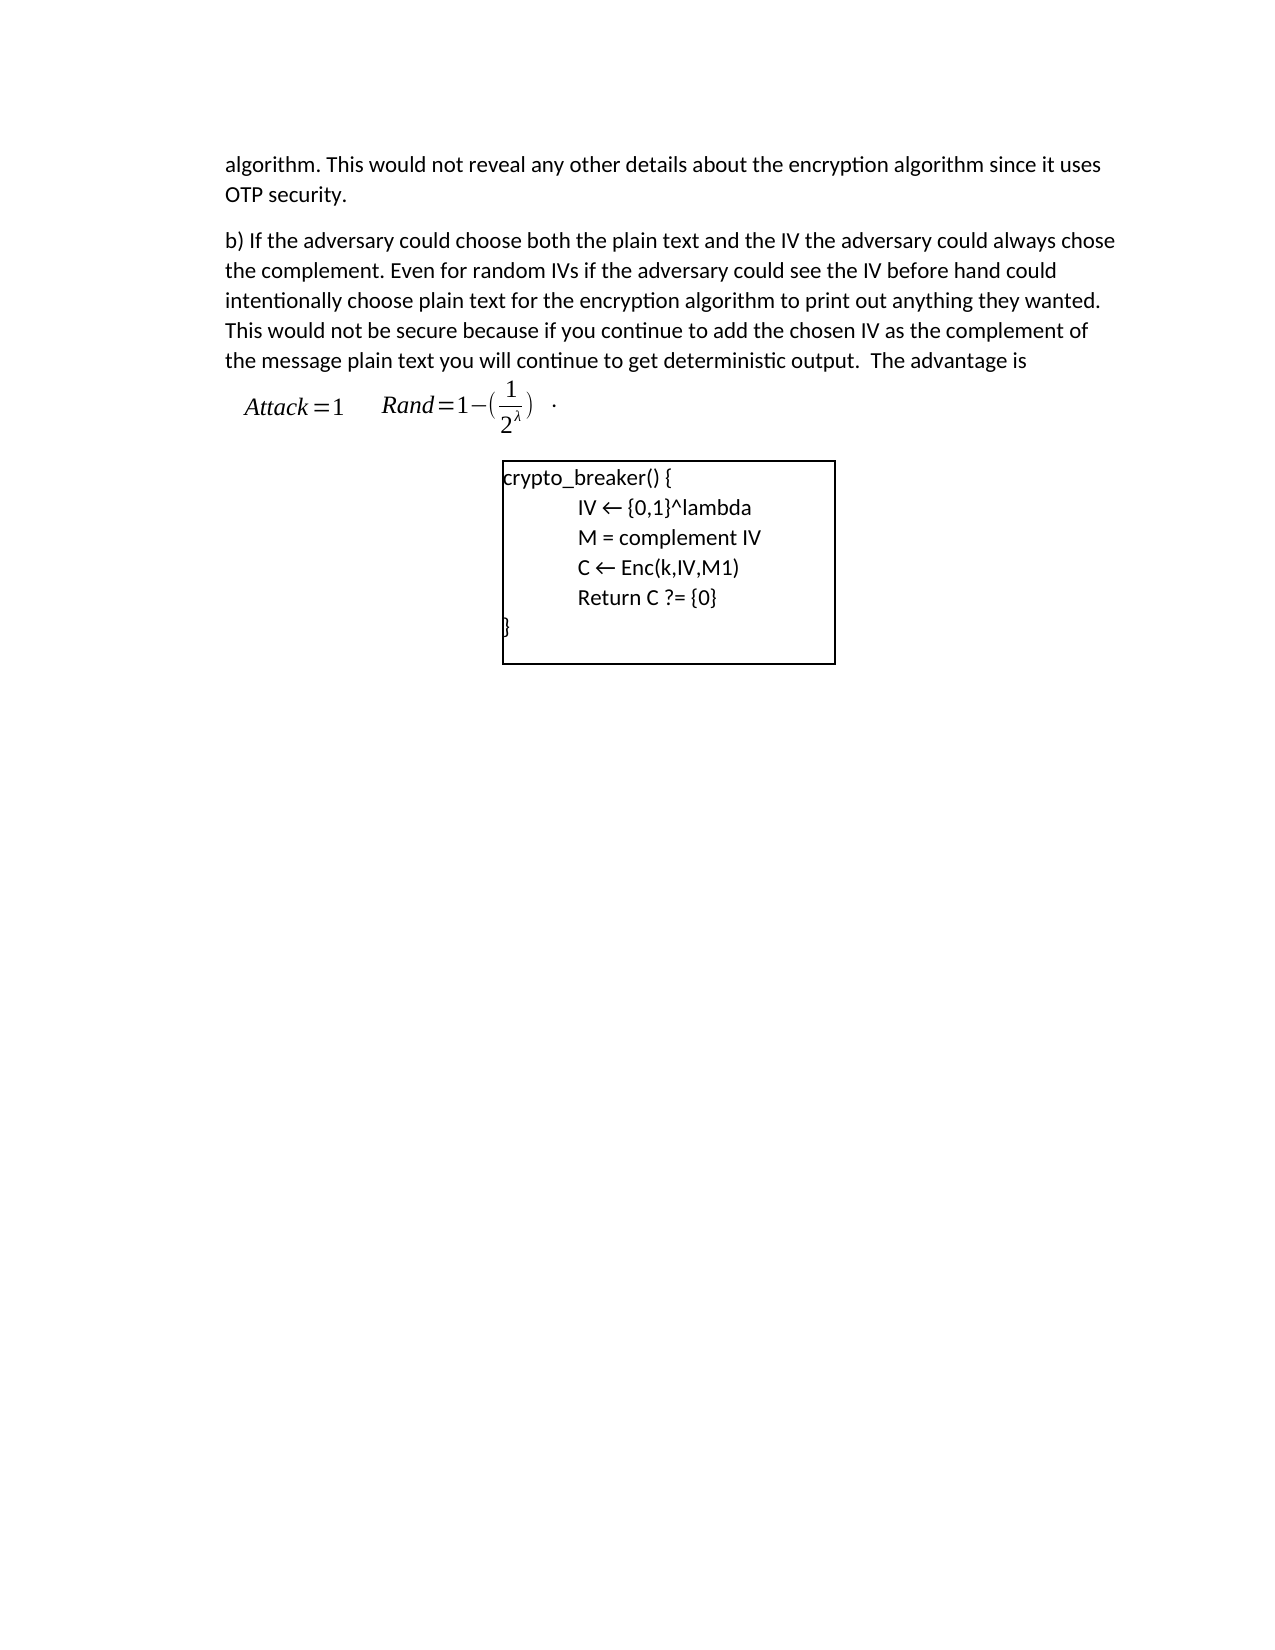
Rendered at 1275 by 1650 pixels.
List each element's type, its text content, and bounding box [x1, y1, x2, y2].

list b) If the adversary could choose both the plain text and the IV the adversary could always chose the complement. Even for random IVs if the adversary could see the IV before hand could intentionally choose plain text for the encryption algorithm to print out anything they wanted. This would not be secure because if you continue to add the chosen IV as the complement of the message plain text you will continue to get deterministic output. The advantage is. [225, 226, 1125, 439]
list algorithm. This would not reveal any other details about the encryption algorithm since it uses OTP security. [225, 150, 1125, 208]
